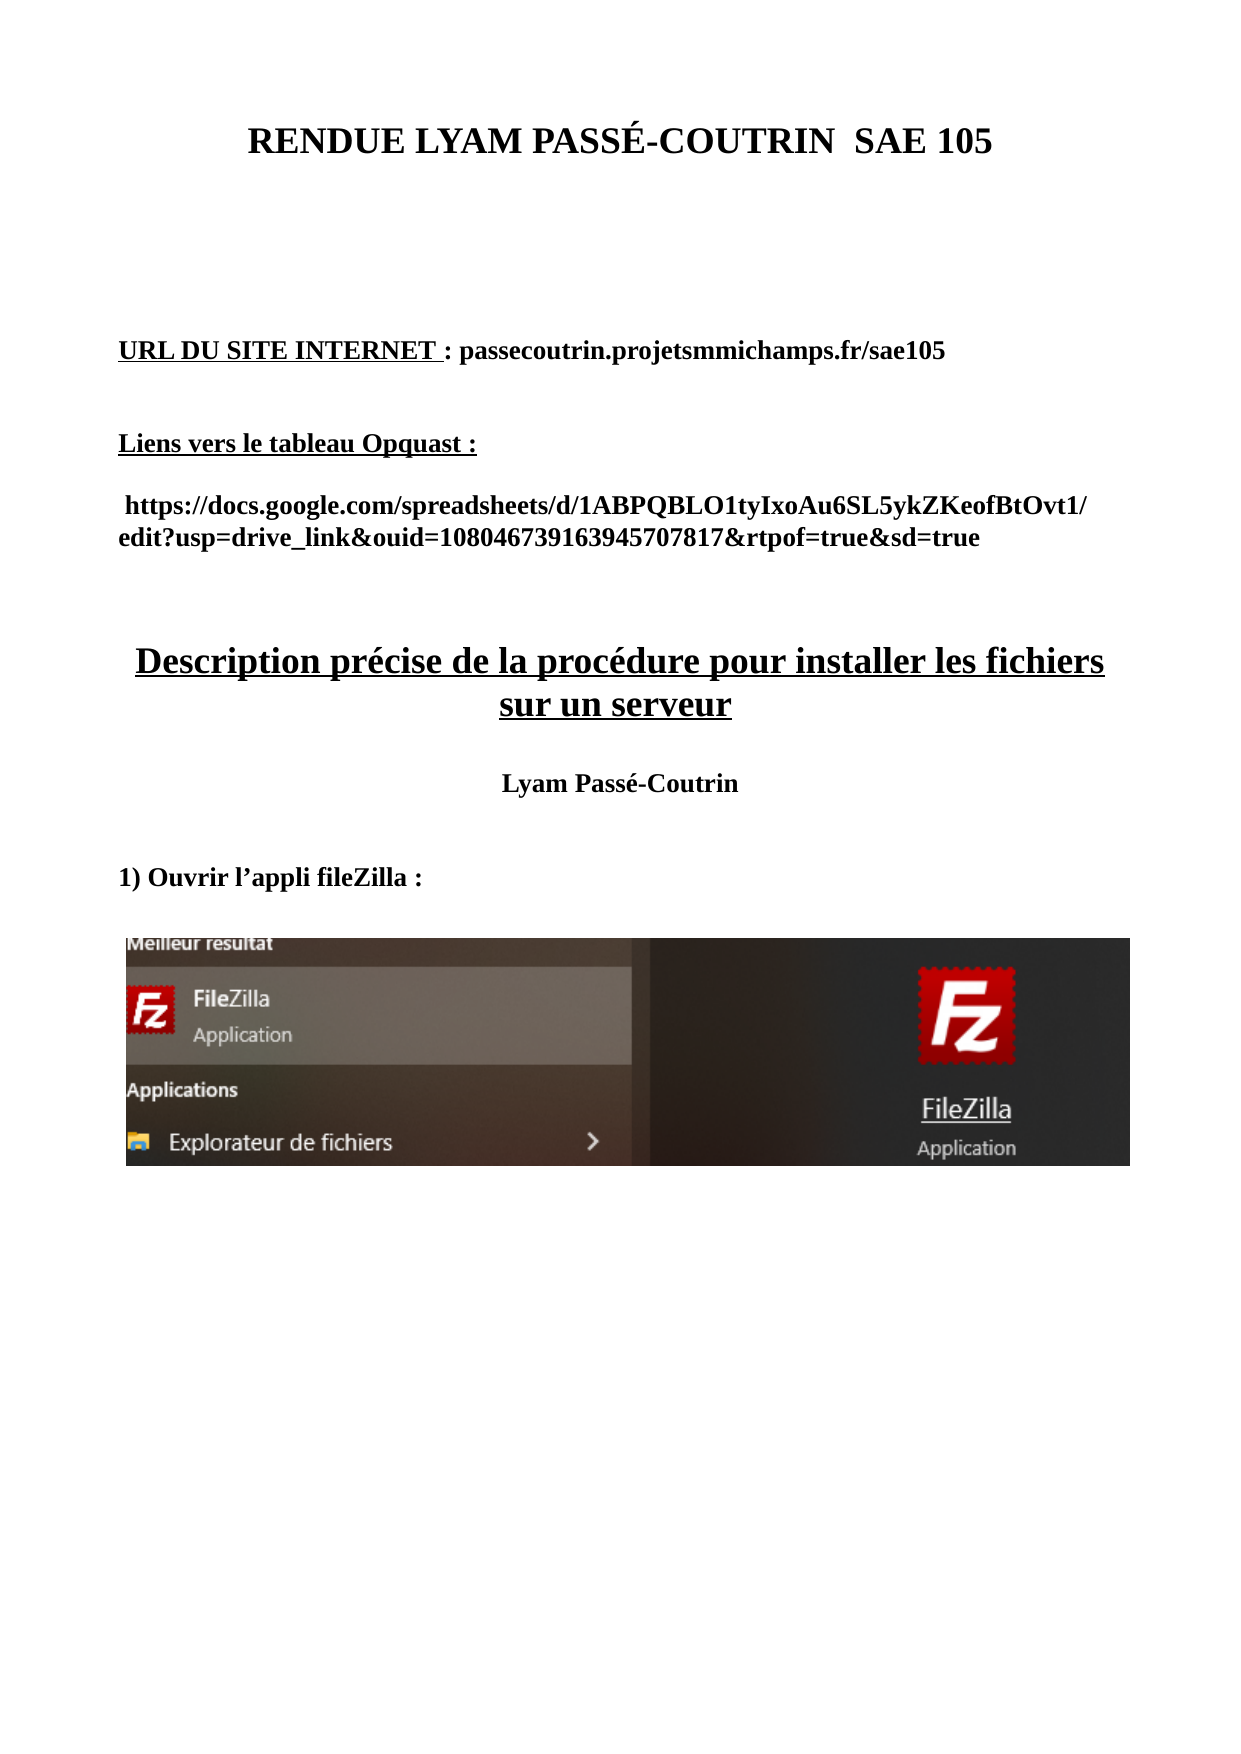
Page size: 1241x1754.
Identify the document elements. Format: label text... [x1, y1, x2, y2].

text URL DU SITE INTERNET : passecoutrin.projetsmmichamps.fr/sae105 [118, 334, 1122, 365]
text Liens vers le tableau Opquast : [118, 427, 1122, 458]
text Description précise de la procédure pour installer les fichiers sur un serveur [118, 638, 1122, 724]
picture [126, 938, 1130, 1166]
text https://docs.google.com/spreadsheets/d/1ABPQBLO1tyIxoAu6SL5ykZKeofBtOvt1/edit?usp=drive_link&ouid=108046739163945707817&rtpof=true&sd=true [118, 489, 1122, 552]
text Lyam Passé-Coutrin [118, 767, 1122, 798]
text RENDUE LYAM PASSÉ-COUTRIN SAE 105 [118, 118, 1122, 161]
text 1) Ouvrir l’appli fileZilla : [118, 861, 1122, 892]
